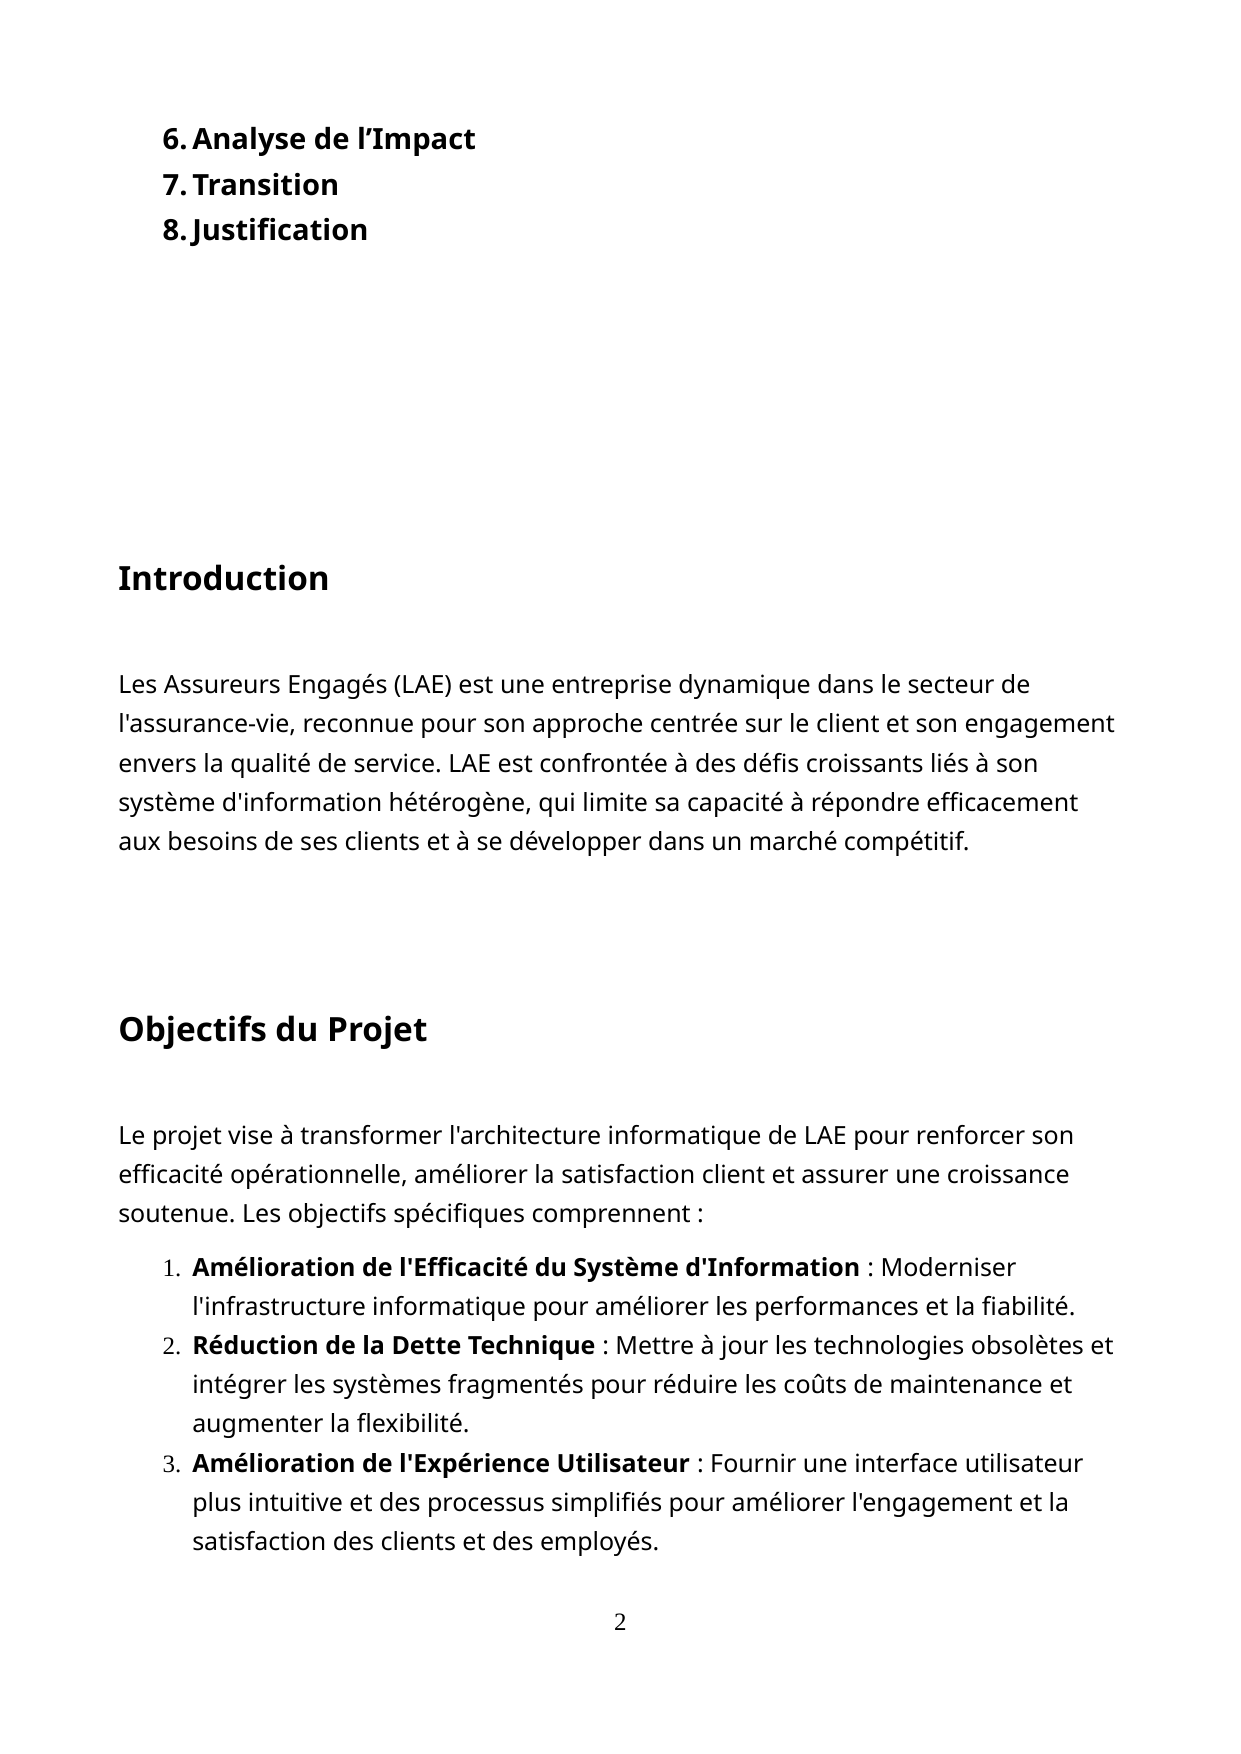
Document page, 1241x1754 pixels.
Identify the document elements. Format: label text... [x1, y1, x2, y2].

list Réduction de la Dette Technique : Mettre à jour les technologies obsolètes et intégrer les systèmes fragmentés pour réduire les coûts de maintenance et augmenter la flexibilité. [162, 1328, 1122, 1440]
list Amélioration de l'Expérience Utilisateur : Fournir une interface utilisateur plus intuitive et des processus simplifiés pour améliorer l'engagement et la satisfaction des clients et des employés. [162, 1445, 1122, 1558]
subtitle Introduction [118, 555, 1122, 601]
list Amélioration de l'Efficacité du Système d'Information : Moderniser l'infrastructure informatique pour améliorer les performances et la fiabilité. [162, 1249, 1122, 1323]
list Justification [162, 209, 1122, 249]
text Le projet vise à transformer l'architecture informatique de LAE pour renforcer son efficacité opérationnelle, améliorer la satisfaction client et assurer une croissance soutenue. Les objectifs spécifiques comprennent : [118, 1117, 1122, 1230]
text Les Assureurs Engagés (LAE) est une entreprise dynamique dans le secteur de l'assurance-vie, reconnue pour son approche centrée sur le client et son engagement envers la qualité de service. LAE est confrontée à des défis croissants liés à son système d'information hétérogène, qui limite sa capacité à répondre efficacement aux besoins de ses clients et à se développer dans un marché compétitif. [118, 667, 1122, 858]
list Analyse de l’Impact [162, 118, 1122, 158]
list Transition [162, 164, 1122, 203]
subtitle Objectifs du Projet [118, 1006, 1122, 1051]
